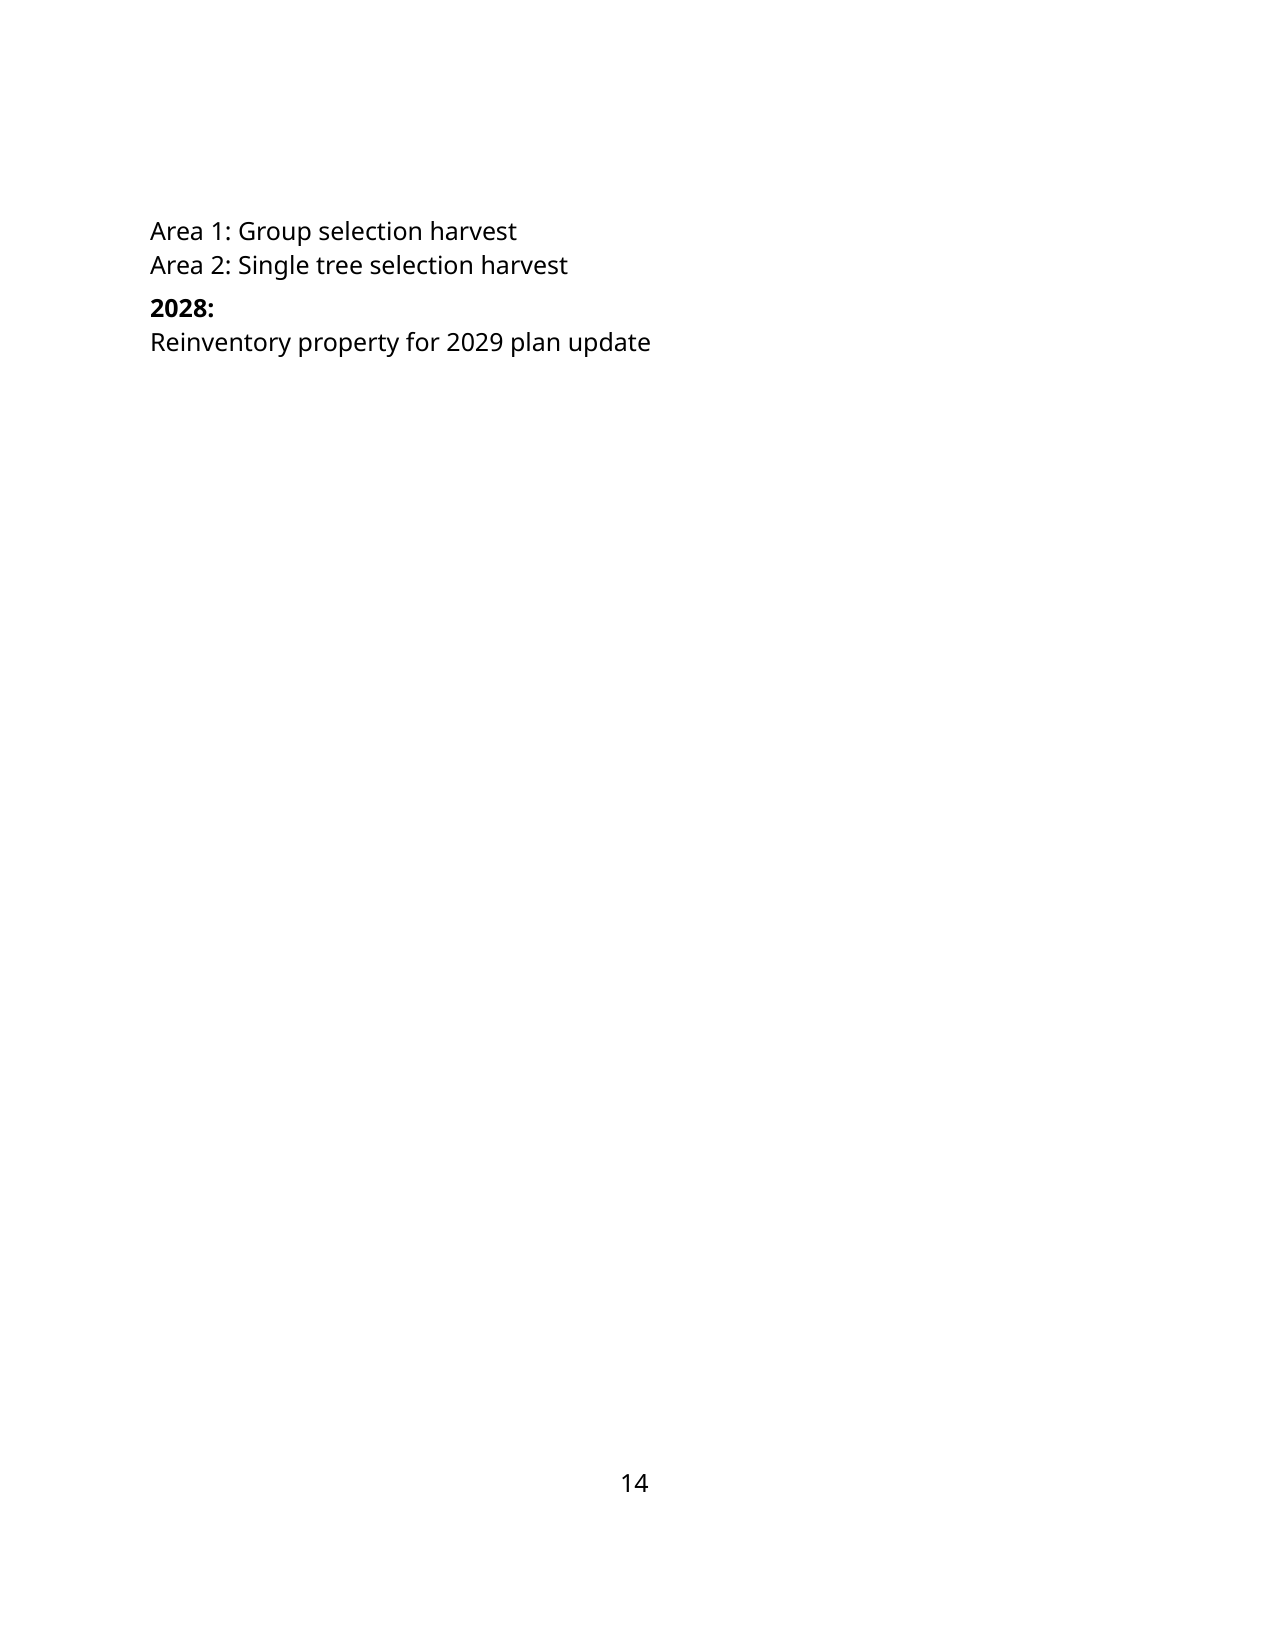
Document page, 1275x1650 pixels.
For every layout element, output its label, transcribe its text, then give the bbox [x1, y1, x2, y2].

text Area 1: Group selection harvest Area 2: Single tree selection harvest [150, 213, 1125, 282]
text 2028: Reinventory property for 2029 plan update [150, 291, 1125, 359]
